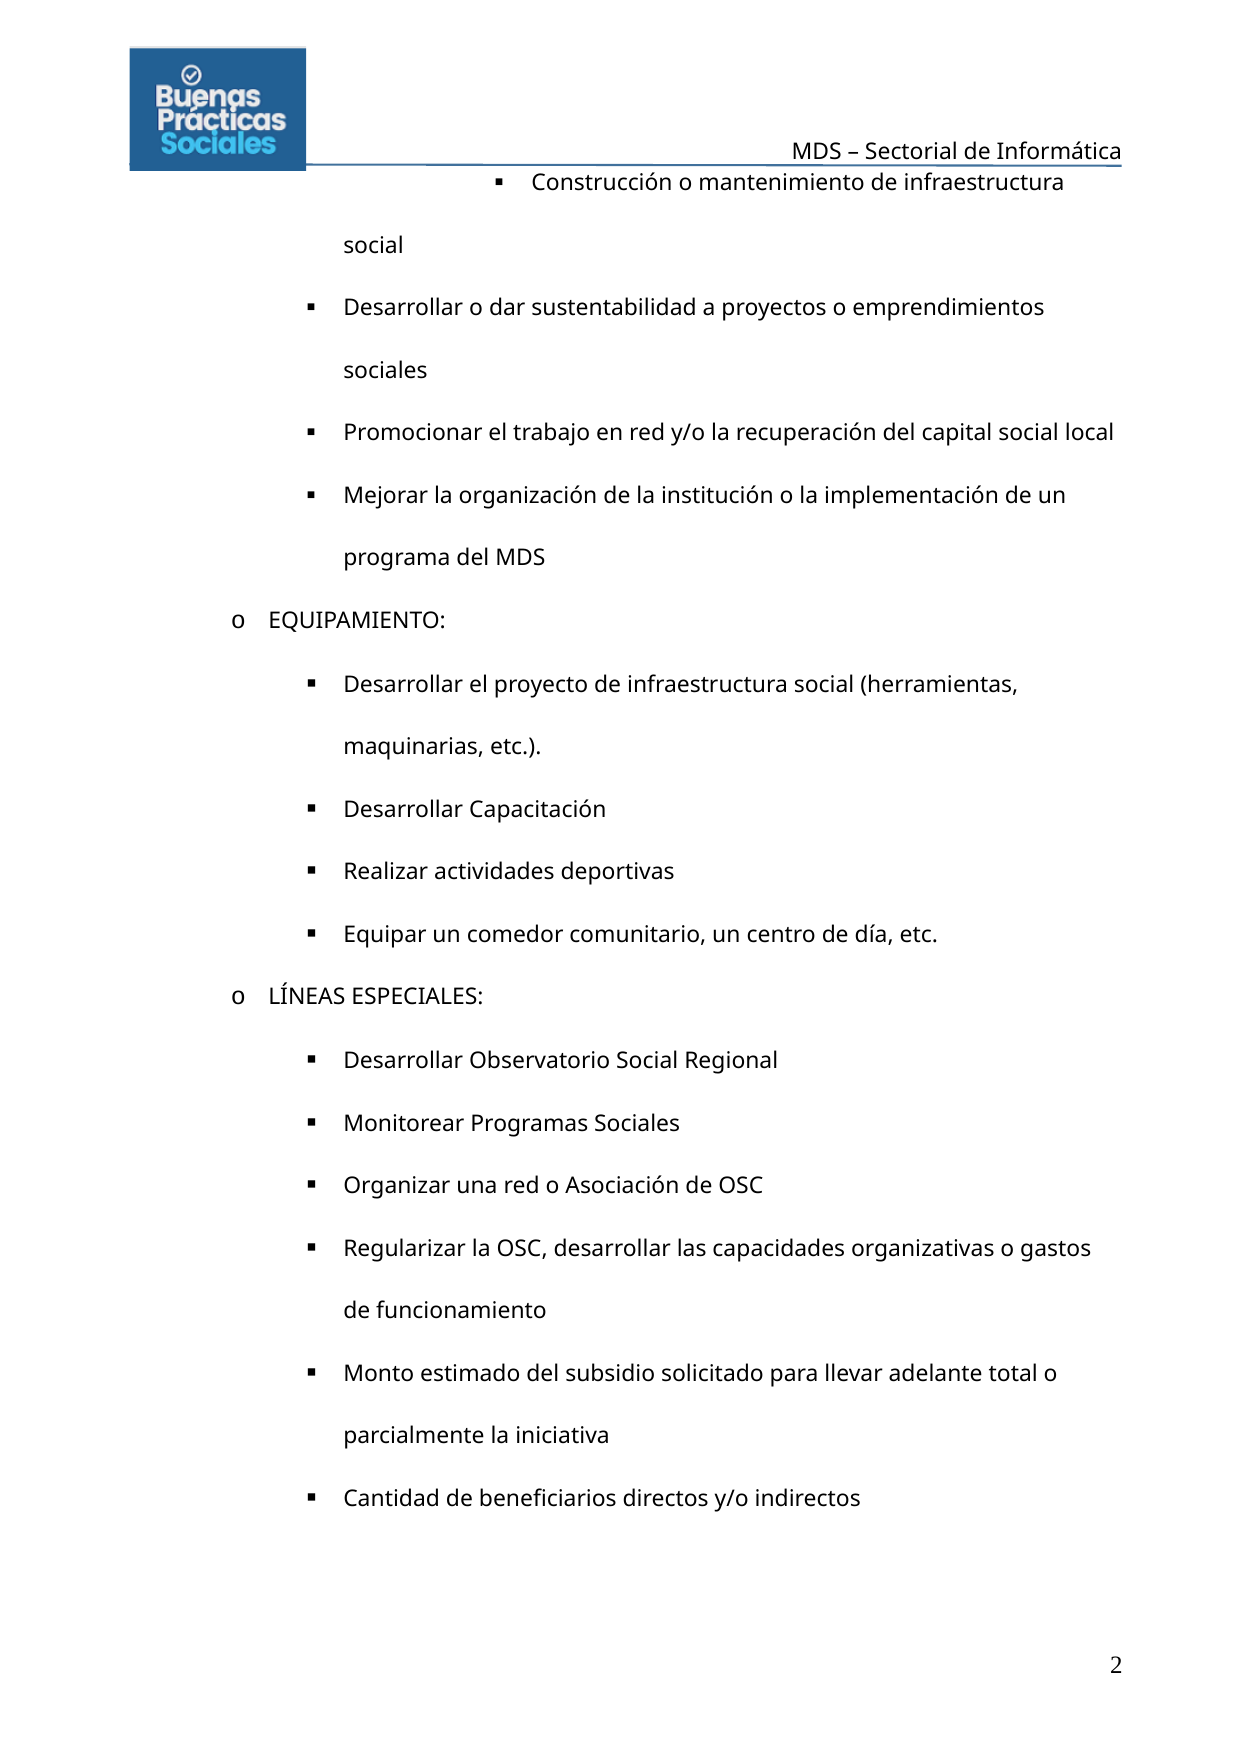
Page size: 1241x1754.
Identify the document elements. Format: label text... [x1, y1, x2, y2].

list Desarrollar el proyecto de infraestructura social (herramientas, maquinarias, etc.). [306, 668, 1122, 761]
list LÍNEAS ESPECIALES: [231, 980, 1122, 1012]
list Promocionar el trabajo en red y/o la recuperación del capital social local [306, 416, 1122, 447]
list Construcción o mantenimiento de infraestructura social [306, 166, 1122, 260]
list Mejorar la organización de la institución o la implementación de un programa del MDS [306, 479, 1122, 572]
list Organizar una red o Asociación de OSC [306, 1169, 1122, 1200]
list Cantidad de beneficiarios directos y/o indirectos [306, 1482, 1122, 1513]
list Realizar actividades deportivas [306, 855, 1122, 886]
list Desarrollar o dar sustentabilidad a proyectos o emprendimientos sociales [306, 291, 1122, 385]
list Monitorear Programas Sociales [306, 1107, 1122, 1138]
list Equipar un comedor comunitario, un centro de día, etc. [306, 918, 1122, 949]
list Regularizar la OSC, desarrollar las capacidades organizativas o gastos de funcionamiento [306, 1232, 1122, 1325]
list EQUIPAMIENTO: [231, 604, 1122, 636]
list Desarrollar Capacitación [306, 793, 1122, 824]
list Desarrollar Observatorio Social Regional [306, 1044, 1122, 1075]
list Monto estimado del subsidio solicitado para llevar adelante total o parcialmente la iniciativa [306, 1357, 1122, 1450]
